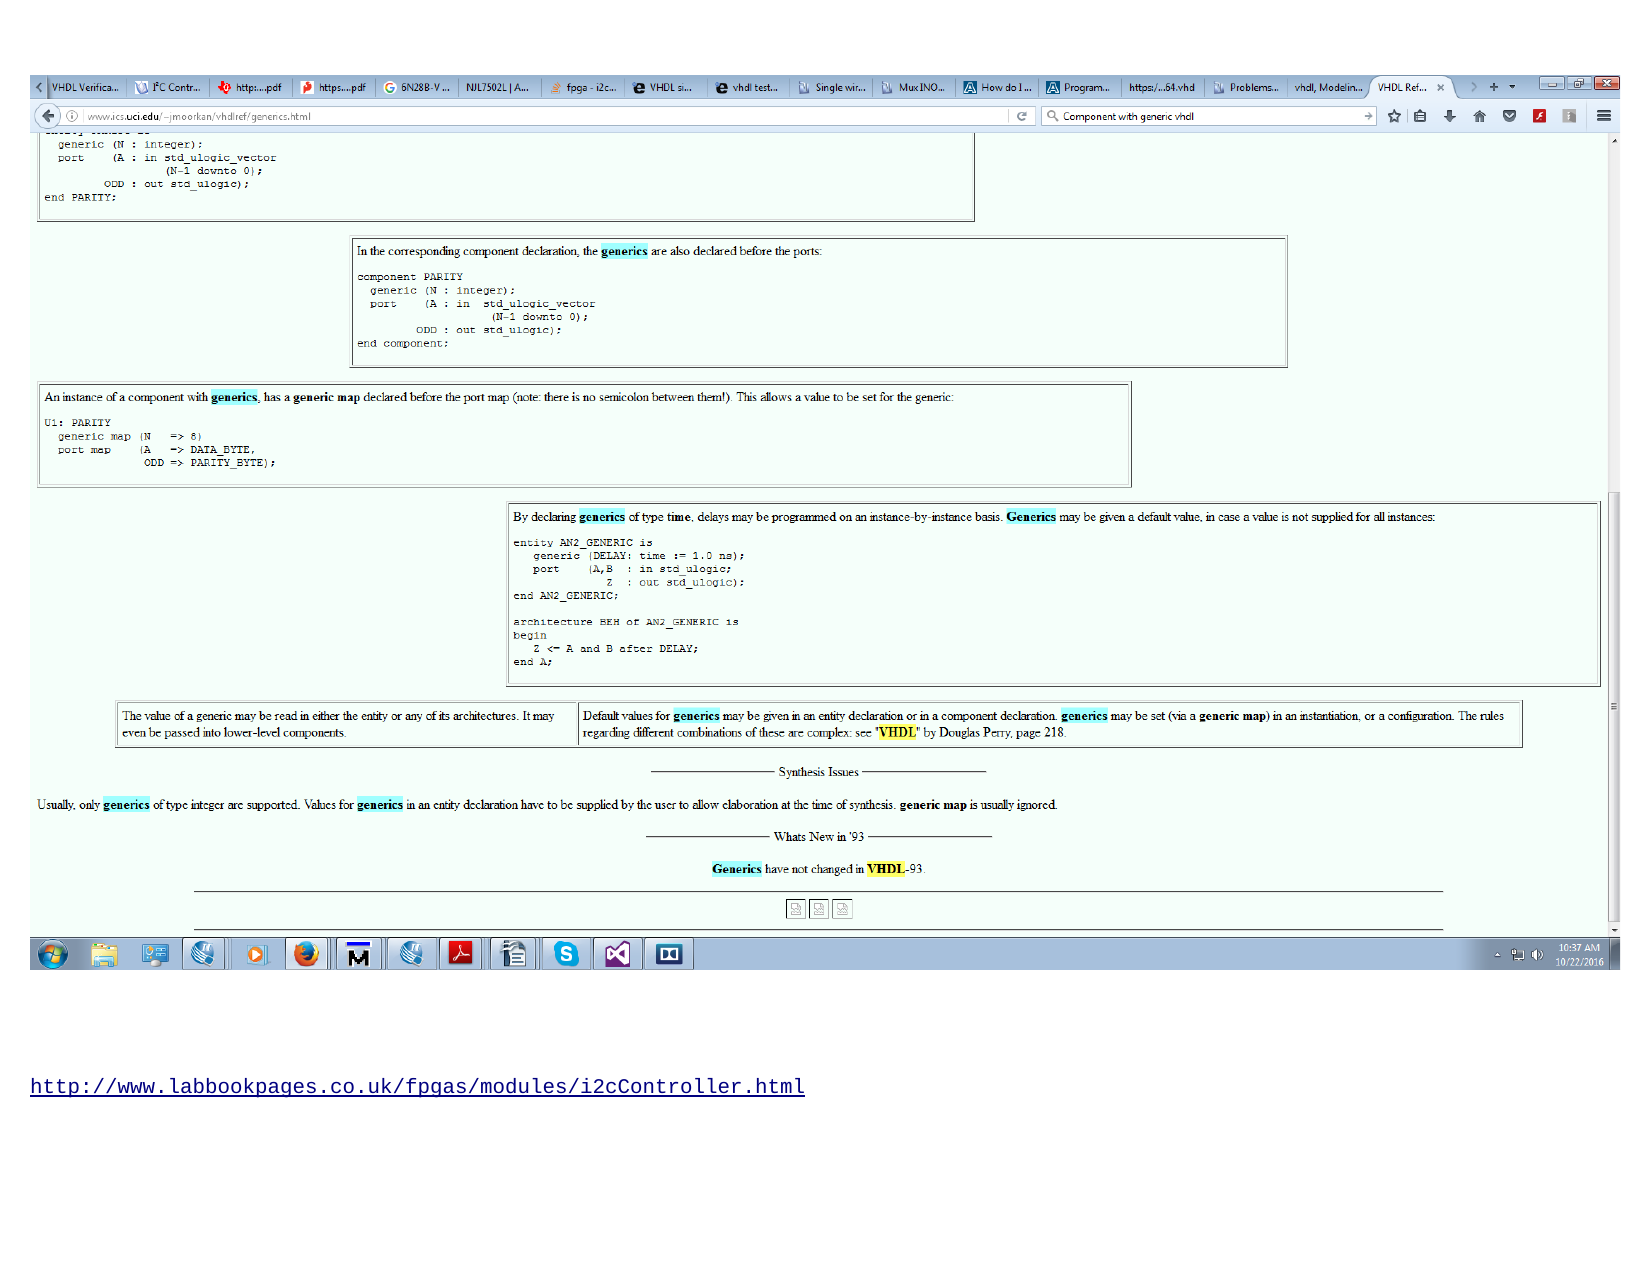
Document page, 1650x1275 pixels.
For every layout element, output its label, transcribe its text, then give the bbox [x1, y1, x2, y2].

text http://www.labbookpages.co.uk/fpgas/modules/i2cController.html [30, 1076, 1620, 1099]
